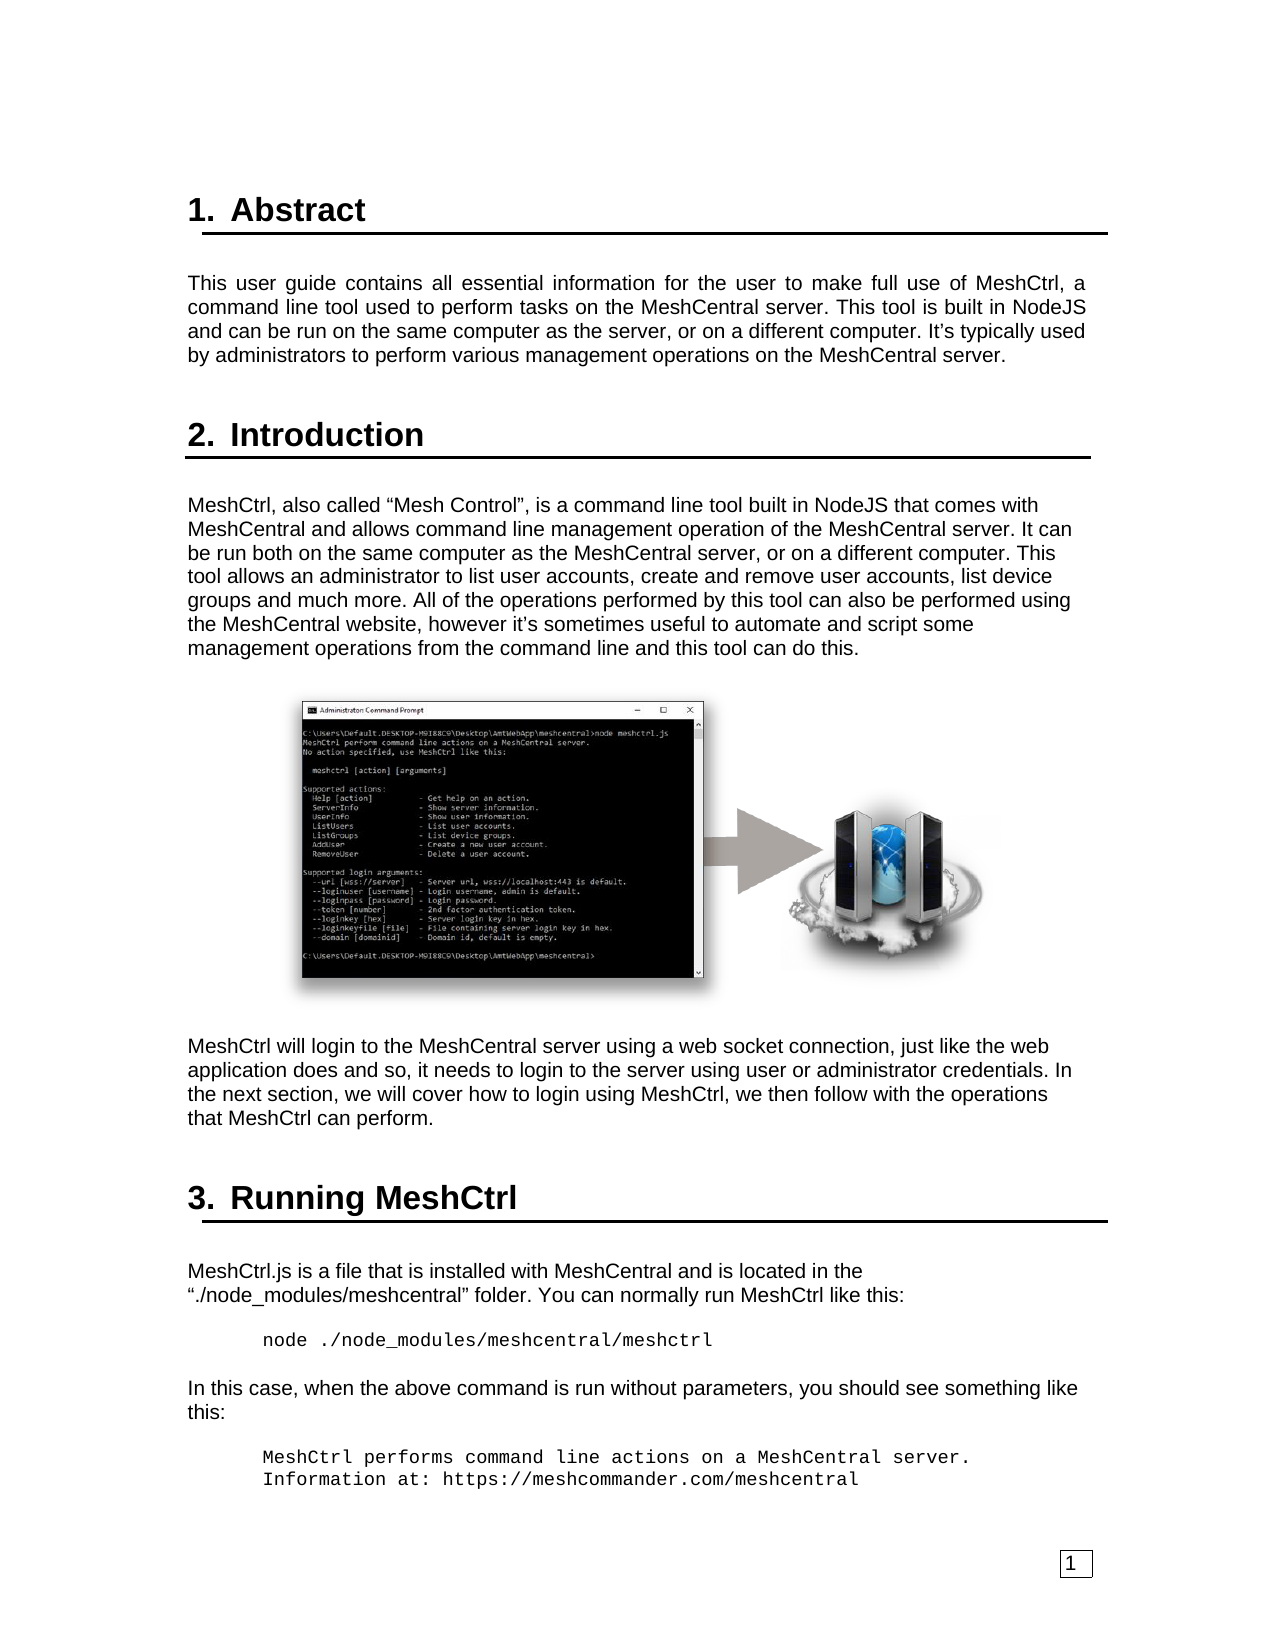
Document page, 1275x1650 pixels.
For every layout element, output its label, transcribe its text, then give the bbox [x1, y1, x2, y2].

text MeshCtrl will login to the MeshCentral server using a web socket connection, just like the web application does and so, it needs to login to the server using user or administrator credentials. In the next section, we will cover how to login using MeshCtrl, we then follow with the operations that MeshCtrl can perform. [187, 1034, 1081, 1129]
picture [274, 684, 1001, 1013]
text “./node_modules/meshcentral” folder. You can normally run MeshCtrl like this: [187, 1283, 1102, 1307]
text MeshCtrl.js is a file that is installed with MeshCentral and is located in the [187, 1258, 1102, 1282]
text MeshCtrl performs command line actions on a MeshCentral server. Information at: https://meshcommander.com/meshcentral [262, 1448, 1081, 1491]
text This user guide contains all essential information for the user to make full use of MeshCtrl, a command line tool used to perform tasks on the MeshCentral server. This tool is built in NodeJS and can be run on the same computer as the server, or on a different computer. It’s typically used by administrators to perform various management operations on the MeshCentral server. [187, 271, 1088, 366]
subtitle Running MeshCtrl [187, 1178, 1102, 1217]
subtitle Introduction [187, 415, 1102, 454]
text In this case, when the above command is run without parameters, you should see something like this: [187, 1376, 1081, 1423]
text node ./node_modules/meshcentral/meshctrl [262, 1331, 1102, 1352]
subtitle Abstract [187, 191, 1102, 229]
text MeshCtrl, also called “Mesh Control”, is a command line tool built in NodeJS that comes with MeshCentral and allows command line management operation of the MeshCentral server. It can be run both on the same computer as the MeshCentral server, or on a different computer. This tool allows an administrator to list user accounts, create and remove user accounts, list device groups and much more. All of the operations performed by this tool can also be performed using the MeshCentral website, however it’s sometimes useful to automate and script some management operations from the command line and this tool can do this. [187, 492, 1081, 660]
